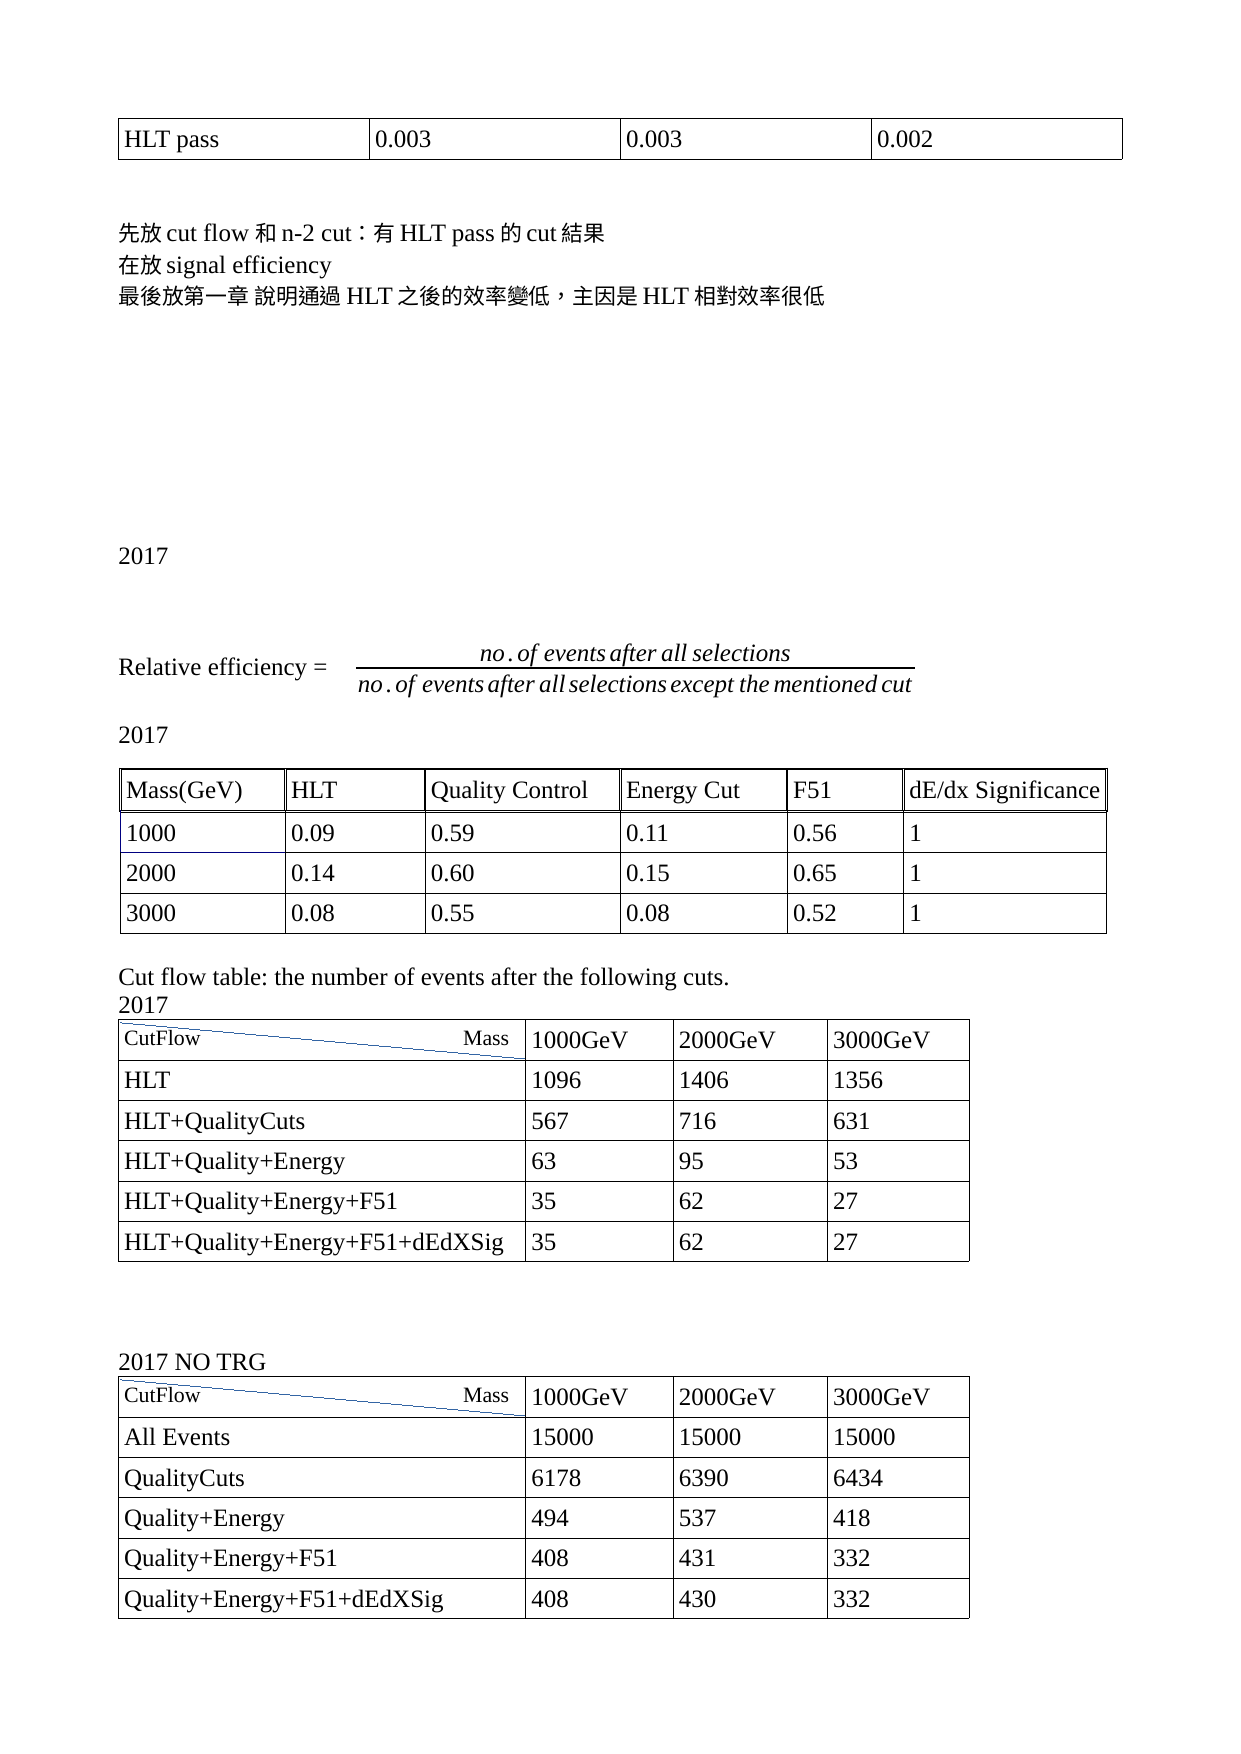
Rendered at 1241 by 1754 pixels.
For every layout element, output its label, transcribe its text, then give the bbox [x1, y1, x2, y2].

table_cell 494 [526, 1498, 673, 1537]
table_cell HLT+Quality+Energy+F51+dEdXSig [119, 1222, 525, 1261]
table_cell 0.60 [426, 853, 620, 893]
table_cell 332 [828, 1539, 969, 1578]
table_cell 15000 [674, 1418, 827, 1457]
table_cell 332 [828, 1579, 969, 1618]
table_cell 418 [828, 1498, 969, 1537]
table_cell 62 [674, 1222, 827, 1261]
table_header Mass(GeV) [122, 770, 284, 810]
table_cell 0.11 [621, 813, 787, 852]
table_cell 6178 [526, 1458, 673, 1497]
table_header Energy Cut [622, 770, 786, 810]
table_cell 431 [674, 1539, 827, 1578]
table_cell 62 [674, 1182, 827, 1221]
text 2017 [118, 541, 1122, 570]
text 先放cut flow 和n-2 cut：有HLT pass的cut結果 [118, 216, 1122, 248]
table_header dE/dx Significance [905, 770, 1105, 810]
table_cell 63 [526, 1141, 673, 1181]
table_cell 0.15 [621, 853, 787, 893]
table_cell 0.003 [621, 119, 871, 158]
table_header 2000GeV [674, 1377, 827, 1417]
text 在放signal efficiency [118, 248, 1122, 279]
table_cell 430 [674, 1579, 827, 1618]
table_cell 3000 [121, 894, 285, 933]
table_cell 15000 [526, 1418, 673, 1457]
table_cell 53 [828, 1141, 969, 1181]
text 2017 NO TRG [118, 1347, 1122, 1376]
table_cell 1096 [526, 1061, 673, 1100]
table_cell 0.09 [286, 813, 425, 852]
table_header HLT [287, 770, 424, 810]
table_cell QualityCuts [119, 1458, 525, 1497]
table_cell 631 [828, 1101, 969, 1140]
table_cell 95 [674, 1141, 827, 1181]
table_cell 1 [904, 813, 1106, 852]
table_header 2000GeV [674, 1020, 827, 1059]
table_header 3000GeV [828, 1020, 969, 1059]
table_cell All Events [119, 1418, 525, 1457]
table_cell 35 [526, 1182, 673, 1221]
table_cell 15000 [828, 1418, 969, 1457]
table_cell 1000 [121, 813, 285, 852]
table_header CutFlow Mass [119, 1377, 525, 1417]
table_cell 0.52 [788, 894, 903, 933]
table_cell 35 [526, 1222, 673, 1261]
table_cell HLT pass [119, 119, 369, 158]
text Relative efficiency = [118, 636, 1122, 701]
table_cell 567 [526, 1101, 673, 1140]
table_cell HLT+QualityCuts [119, 1101, 525, 1140]
table_header F51 [788, 770, 902, 810]
table_cell 0.55 [426, 894, 620, 933]
table_cell 6390 [674, 1458, 827, 1497]
table_cell 1356 [828, 1061, 969, 1100]
text 最後放第一章 說明通過HLT之後的效率變低，主因是HLT相對效率很低 [118, 279, 1122, 311]
table_cell 0.14 [286, 853, 425, 893]
table_cell 6434 [828, 1458, 969, 1497]
table_cell 716 [674, 1101, 827, 1140]
table_cell 0.59 [426, 813, 620, 852]
table_cell 0.56 [788, 813, 903, 852]
table_cell Quality+Energy [119, 1498, 525, 1537]
table_cell 408 [526, 1579, 673, 1618]
table_header CutFlow Mass [119, 1020, 525, 1059]
table_cell HLT+Quality+Energy [119, 1141, 525, 1181]
text 2017 [118, 991, 1122, 1019]
table_cell 0.08 [286, 894, 425, 933]
table_cell 0.002 [872, 119, 1122, 158]
table_header 3000GeV [828, 1377, 969, 1417]
text 2017 [118, 720, 1122, 749]
table_cell 1406 [674, 1061, 827, 1100]
table_cell 2000 [121, 853, 285, 893]
table_cell 537 [674, 1498, 827, 1537]
table_cell 1 [904, 853, 1106, 893]
table_cell 408 [526, 1539, 673, 1578]
text Cut flow table: the number of events after the following cuts. [118, 962, 1122, 991]
table_cell HLT+Quality+Energy+F51 [119, 1182, 525, 1221]
table_cell 0.003 [370, 119, 620, 158]
table_cell 27 [828, 1182, 969, 1221]
table_cell Quality+Energy+F51 [119, 1539, 525, 1578]
table_cell 0.08 [621, 894, 787, 933]
table_cell 0.65 [788, 853, 903, 893]
table_cell 1 [904, 894, 1106, 933]
table_header 1000GeV [526, 1377, 673, 1417]
table_header 1000GeV [526, 1020, 673, 1059]
table_cell 27 [828, 1222, 969, 1261]
table_cell HLT [119, 1061, 525, 1100]
table_cell Quality+Energy+F51+dEdXSig [119, 1579, 525, 1618]
table_header Quality Control [426, 770, 619, 810]
